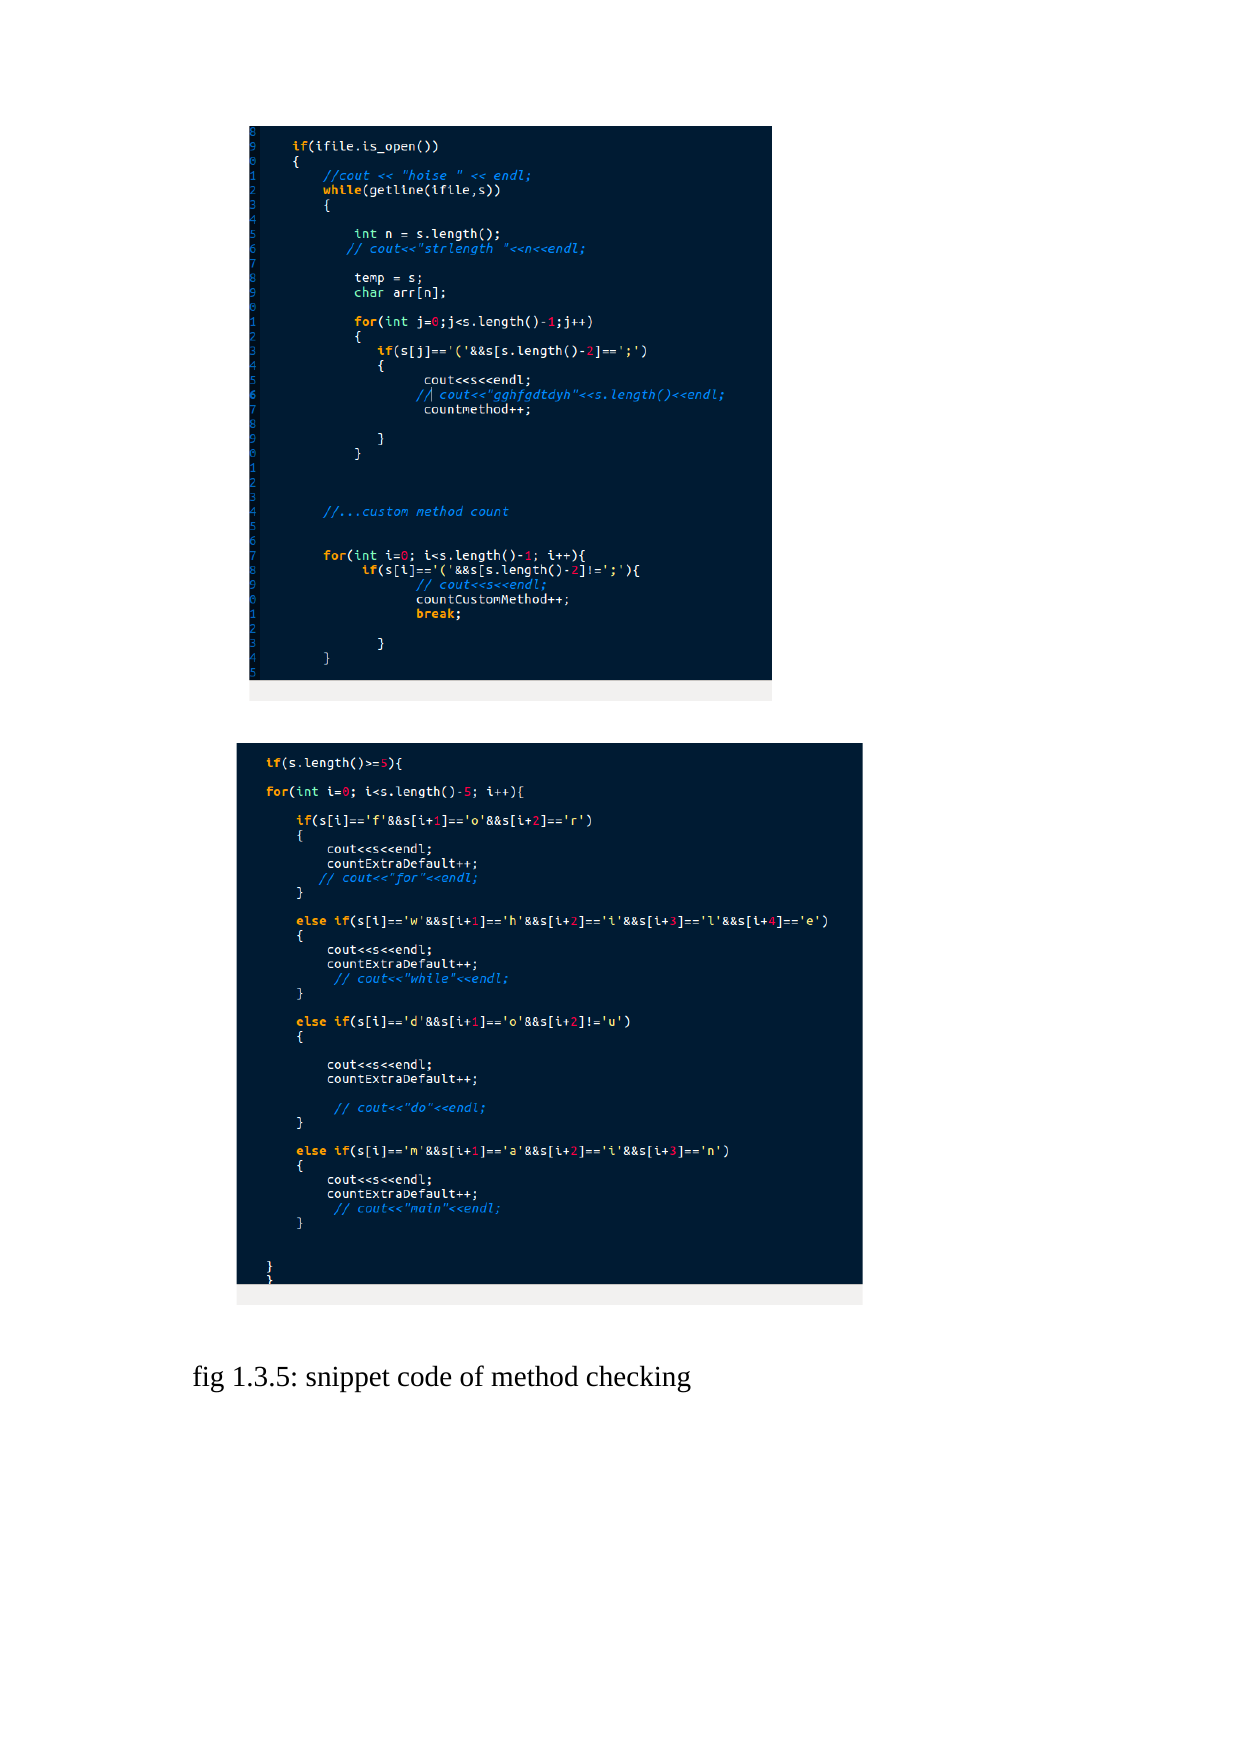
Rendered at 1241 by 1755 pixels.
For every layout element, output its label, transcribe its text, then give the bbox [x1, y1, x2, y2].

text fig 1.3.5: snippet code of method checking [118, 1359, 1122, 1392]
